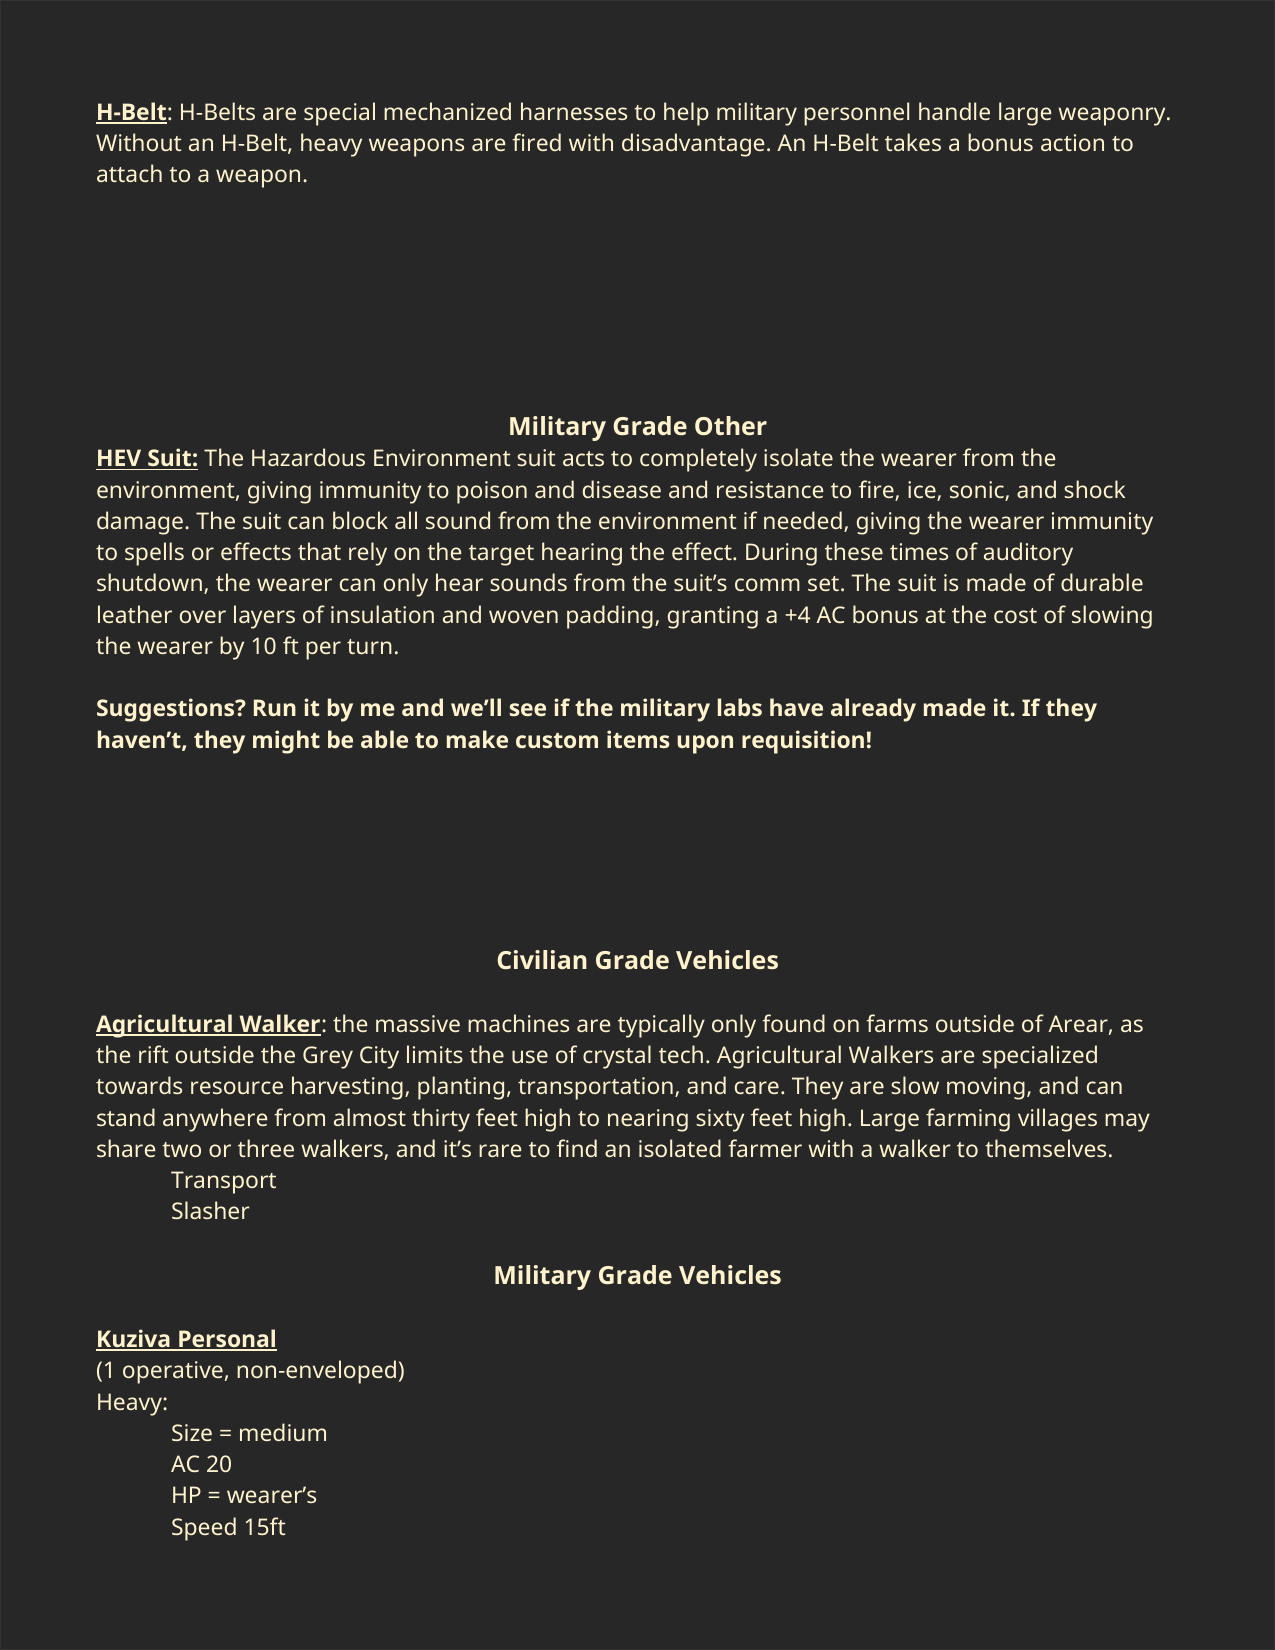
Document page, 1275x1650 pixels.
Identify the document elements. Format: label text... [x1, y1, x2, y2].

text Agricultural Walker: the massive machines are typically only found on farms outside of Arear, as the rift outside the Grey City limits the use of crystal tech. Agricultural Walkers are specialized towards resource harvesting, planting, transportation, and care. They are slow moving, and can stand anywhere from almost thirty feet high to nearing sixty feet high. Large farming villages may share two or three walkers, and it’s rare to find an isolated farmer with a walker to themselves. [96, 1008, 1179, 1164]
text HEV Suit: The Hazardous Environment suit acts to completely isolate the wearer from the environment, giving immunity to poison and disease and resistance to fire, ice, sonic, and shock damage. The suit can block all sound from the environment if needed, giving the wearer immunity to spells or effects that rely on the target hearing the effect. During these times of auditory shutdown, the wearer can only hear sounds from the suit’s comm set. The suit is made of durable leather over layers of insulation and woven padding, granting a +4 AC bonus at the cost of slowing the wearer by 10 ft per turn. [96, 442, 1179, 661]
text Speed 15ft [96, 1511, 1179, 1542]
text Kuziva Personal [96, 1323, 1179, 1354]
text Slasher [96, 1195, 1179, 1226]
text Size = medium [96, 1417, 1179, 1448]
text H-Belt: H-Belts are special mechanized harnesses to help military personnel handle large weaponry. Without an H-Belt, heavy weapons are fired with disadvantage. An H-Belt takes a bonus action to attach to a weapon. [96, 96, 1179, 189]
text Military Grade Other [96, 408, 1179, 442]
text Suggestions? Run it by me and we’ll see if the military labs have already made it. If they haven’t, they might be able to make custom items upon requisition! [96, 692, 1179, 755]
text Civilian Grade Vehicles [96, 942, 1179, 976]
text (1 operative, non-enveloped) [96, 1354, 1179, 1386]
text HP = wearer’s [96, 1479, 1179, 1511]
text Transport [96, 1164, 1179, 1195]
text Heavy: [96, 1386, 1179, 1417]
text Military Grade Vehicles [96, 1258, 1179, 1292]
text AC 20 [96, 1448, 1179, 1479]
